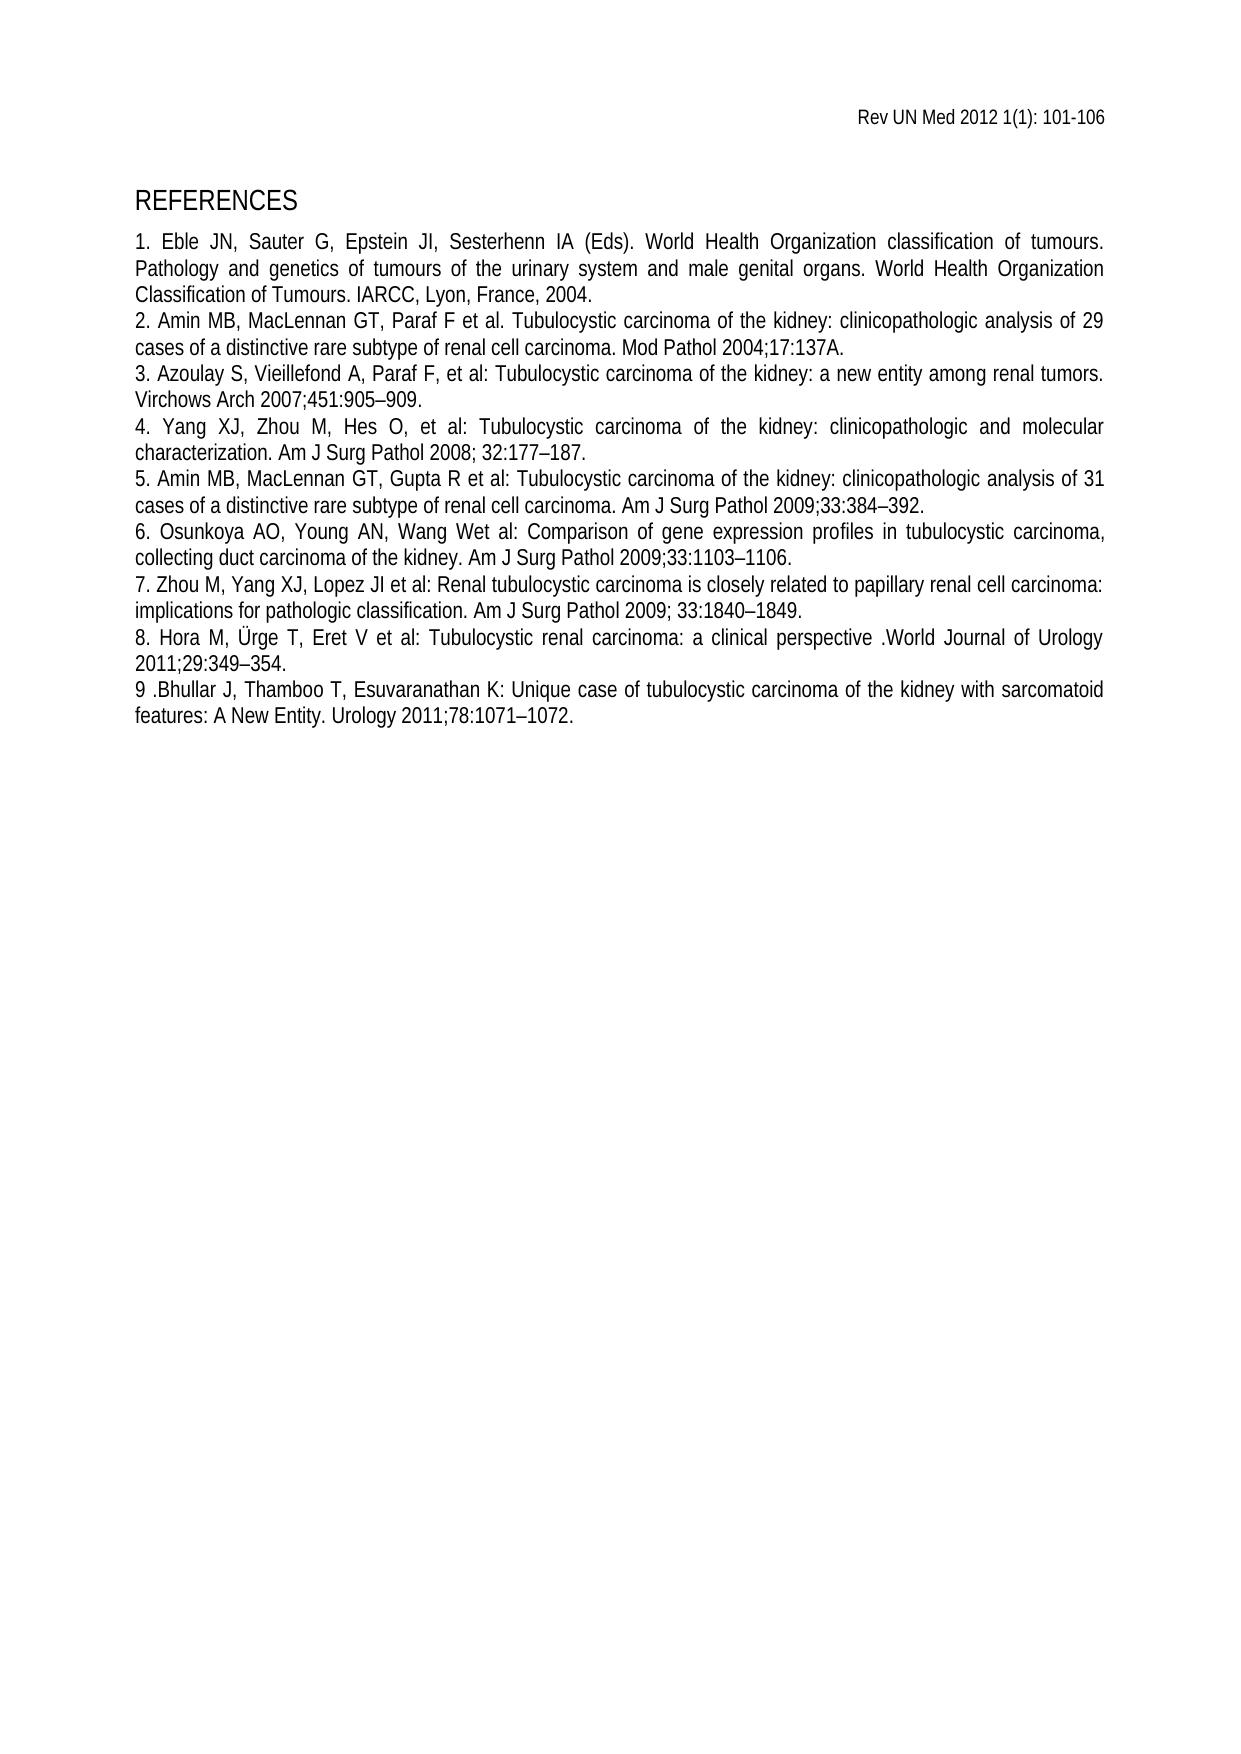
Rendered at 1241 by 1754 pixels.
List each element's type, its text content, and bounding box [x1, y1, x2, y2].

text 7. Zhou M, Yang XJ, Lopez JI et al: Renal tubulocystic carcinoma is closely related to papillary renal cell carcinoma: implications for pathologic classification. Am J Surg Pathol 2009; 33:1840–1849. [135, 571, 1105, 623]
text 2. Amin MB, MacLennan GT, Paraf F et al. Tubulocystic carcinoma of the kidney: clinicopathologic analysis of 29 cases of a distinctive rare subtype of renal cell carcinoma. Mod Pathol 2004;17:137A. [135, 307, 1105, 360]
text 6. Osunkoya AO, Young AN, Wang Wet al: Comparison of gene expression profiles in tubulocystic carcinoma, collecting duct carcinoma of the kidney. Am J Surg Pathol 2009;33:1103–1106. [135, 518, 1105, 571]
text 9 .Bhullar J, Thamboo T, Esuvaranathan K: Unique case of tubulocystic carcinoma of the kidney with sarcomatoid features: A New Entity. Urology 2011;78:1071–1072. [135, 676, 1105, 729]
subtitle References [135, 183, 1105, 217]
text 1. Eble JN, Sauter G, Epstein JI, Sesterhenn IA (Eds). World Health Organization classification of tumours. Pathology and genetics of tumours of the urinary system and male genital organs. World Health Organization Classification of Tumours. IARCC, Lyon, France, 2004. [135, 228, 1105, 307]
text 4. Yang XJ, Zhou M, Hes O, et al: Tubulocystic carcinoma of the kidney: clinicopathologic and molecular characterization. Am J Surg Pathol 2008; 32:177–187. [135, 413, 1105, 465]
text 8. Hora M, Ürge T, Eret V et al: Tubulocystic renal carcinoma: a clinical perspective .World Journal of Urology 2011;29:349–354. [135, 623, 1105, 676]
text 3. Azoulay S, Vieillefond A, Paraf F, et al: Tubulocystic carcinoma of the kidney: a new entity among renal tumors. Virchows Arch 2007;451:905–909. [135, 360, 1105, 413]
text 5. Amin MB, MacLennan GT, Gupta R et al: Tubulocystic carcinoma of the kidney: clinicopathologic analysis of 31 cases of a distinctive rare subtype of renal cell carcinoma. Am J Surg Pathol 2009;33:384–392. [135, 465, 1105, 518]
